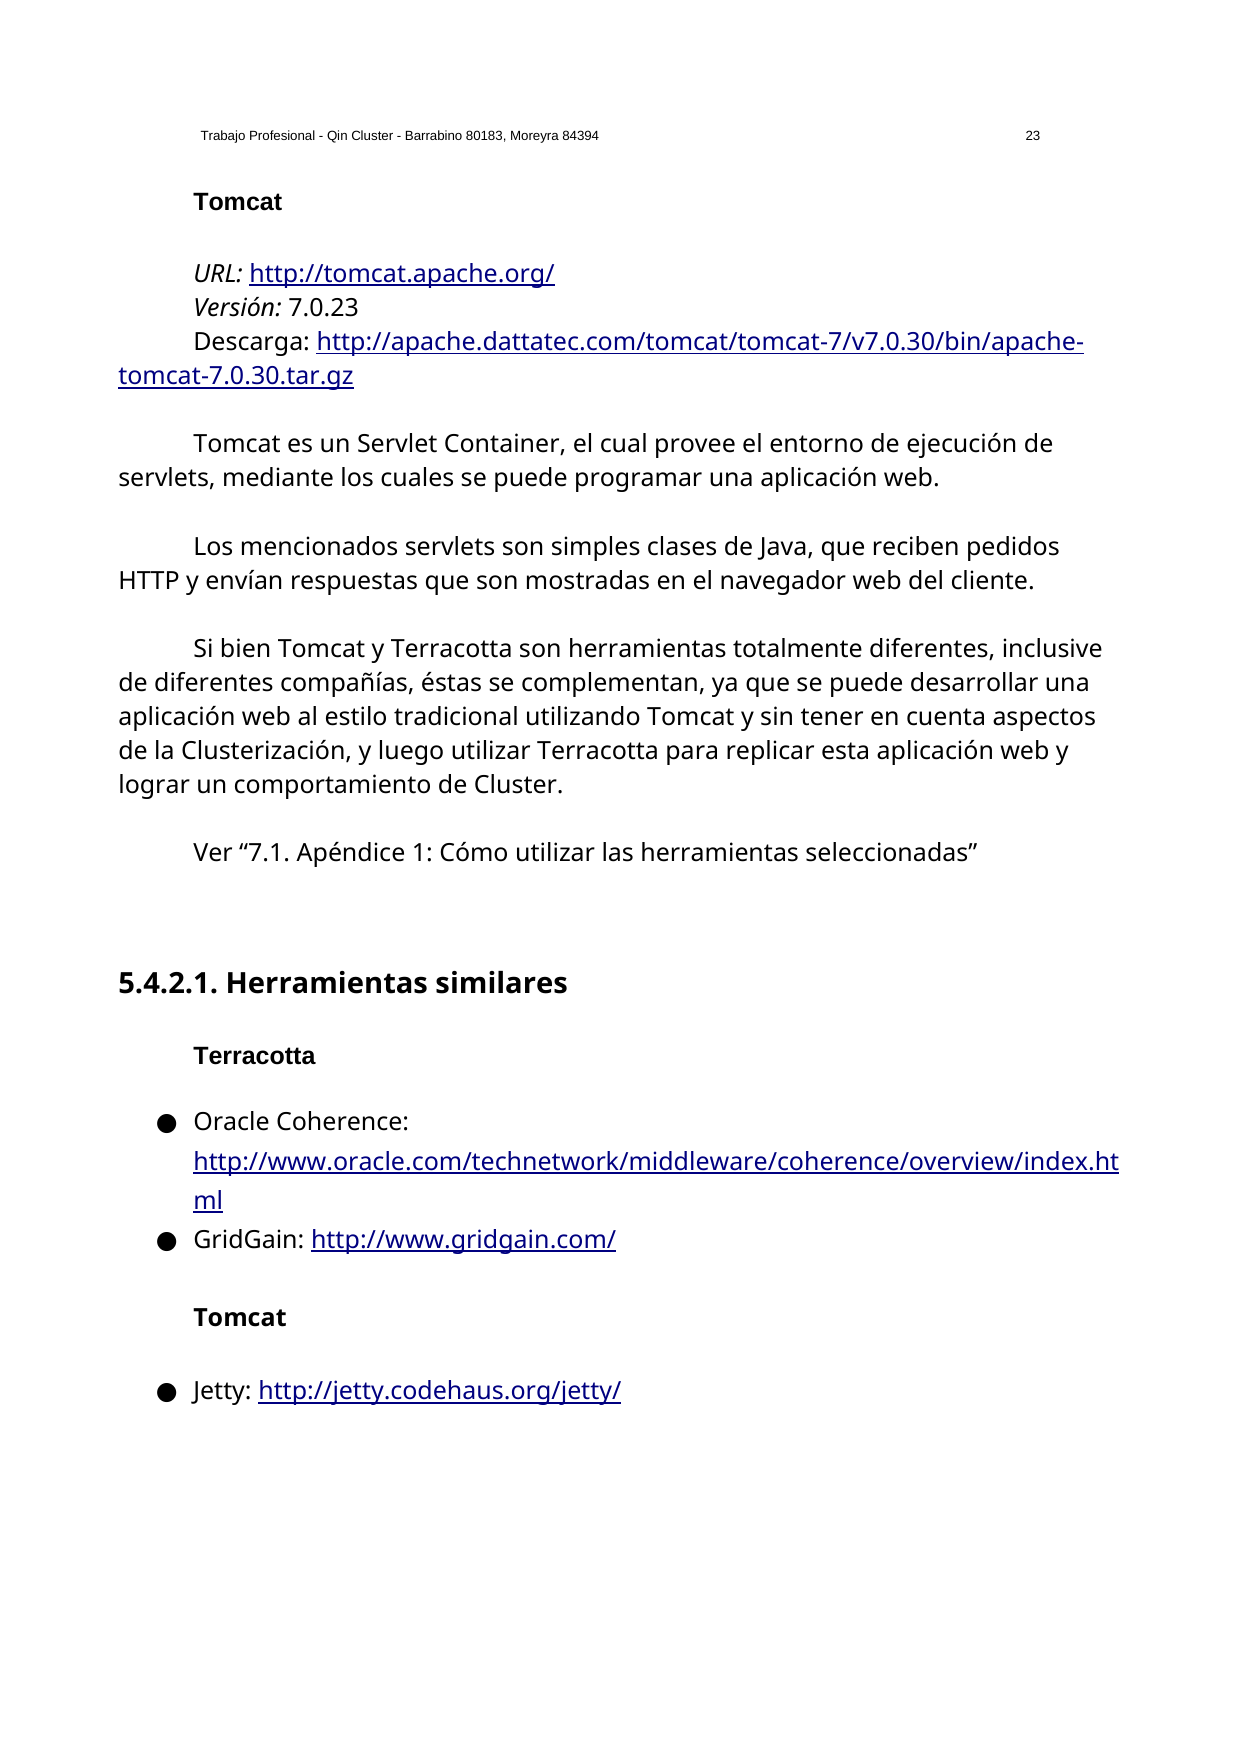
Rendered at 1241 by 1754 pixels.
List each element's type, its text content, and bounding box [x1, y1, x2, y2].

list Jetty: http://jetty.codehaus.org/jetty/ [156, 1373, 1122, 1407]
list Oracle Coherence: http://www.oracle.com/technetwork/middleware/coherence/overview/index.html [156, 1104, 1122, 1216]
title Tomcat [118, 187, 1122, 215]
subtitle 5.4.2.1. Herramientas similares [118, 962, 1122, 1002]
text Terracotta [118, 1042, 1122, 1070]
list GridGain: http://www.gridgain.com/ [156, 1221, 1122, 1256]
text URL: http://tomcat.apache.org/ [118, 256, 1122, 290]
text Los mencionados servlets son simples clases de Java, que reciben pedidos HTTP y envían respuestas que son mostradas en el navegador web del cliente. [118, 528, 1122, 596]
text Si bien Tomcat y Terracotta son herramientas totalmente diferentes, inclusive de diferentes compañías, éstas se complementan, ya que se puede desarrollar una aplicación web al estilo tradicional utilizando Tomcat y sin tener en cuenta aspectos de la Clusterización, y luego utilizar Terracotta para replicar esta aplicación web y lograr un comportamiento de Cluster. [118, 630, 1122, 801]
text Tomcat [118, 1300, 1122, 1334]
text Ver “7.1. Apéndice 1: Cómo utilizar las herramientas seleccionadas” [118, 835, 1122, 869]
text Tomcat es un Servlet Container, el cual provee el entorno de ejecución de servlets, mediante los cuales se puede programar una aplicación web. [118, 426, 1122, 494]
text Versión: 7.0.23 [118, 290, 1122, 324]
text Descarga: http://apache.dattatec.com/tomcat/tomcat-7/v7.0.30/bin/apache-tomcat-7.0.30.tar.gz [118, 324, 1122, 392]
